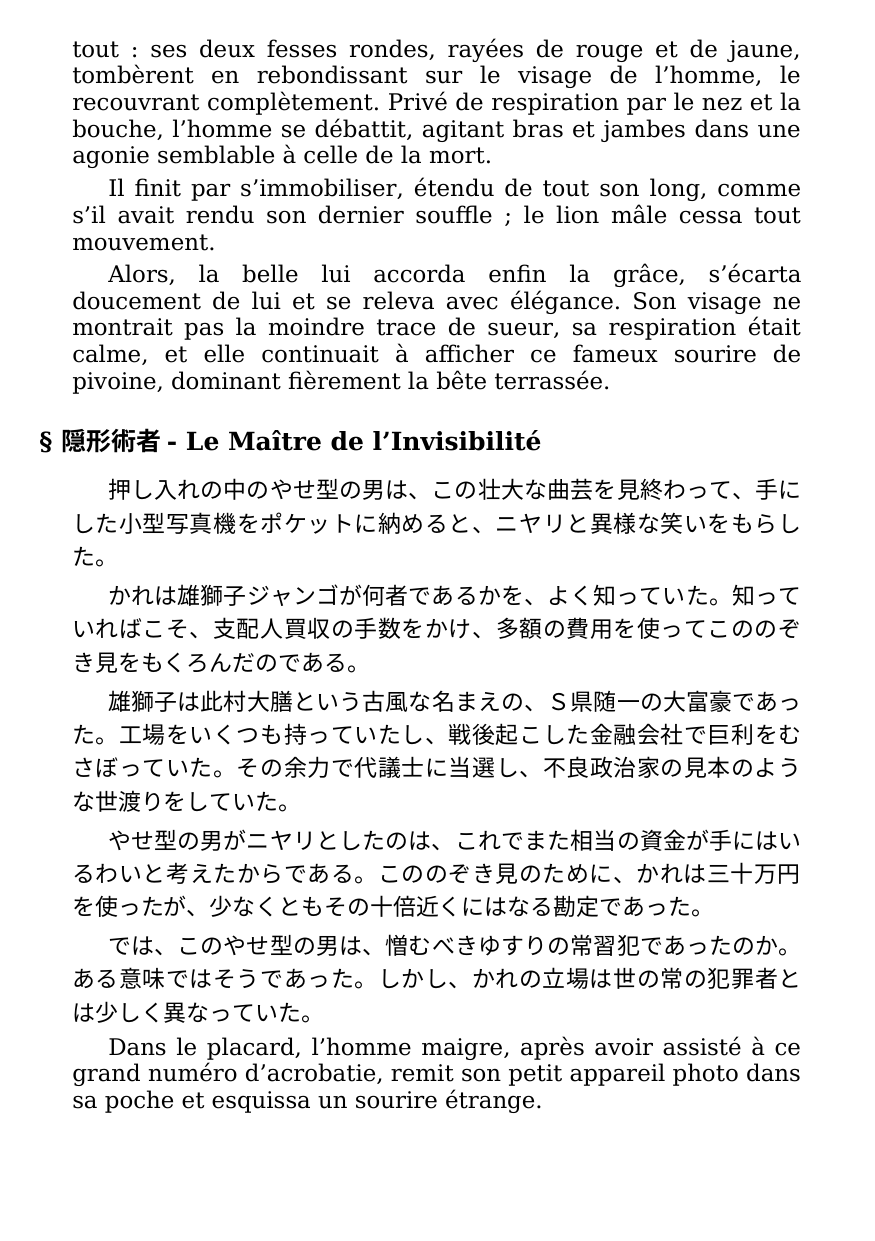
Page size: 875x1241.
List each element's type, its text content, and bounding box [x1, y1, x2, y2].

text 押し入れの中のやせ型の男は、この壮大な曲芸を見終わって、手にした小型写真機をポケットに納めると、ニヤリと異様な笑いをもらした。 [72, 472, 802, 572]
text 雄獅子は此村大膳という古風な名まえの、Ｓ県随一の大富豪であった。工場をいくつも持っていたし、戦後起こした金融会社で巨利をむさぼっていた。その余力で代議士に当選し、不良政治家の見本のような世渡りをしていた。 [72, 684, 802, 817]
text やせ型の男がニヤリとしたのは、これでまた相当の資金が手にはいるわいと考えたからである。こののぞき見のために、かれは三十万円を使ったが、少なくともその十倍近くにはなる勘定であった。 [72, 822, 802, 922]
text tout : ses deux fesses rondes, rayées de rouge et de jaune, tombèrent en rebondissant sur le visage de l’homme, le recouvrant complètement. Privé de respiration par le nez et la bouche, l’homme se débattit, agitant bras et jambes dans une agonie semblable à celle de la mort. [72, 36, 802, 169]
text Alors, la belle lui accorda enfin la grâce, s’écarta doucement de lui et se releva avec élégance. Son visage ne montrait pas la moindre trace de sueur, sa respiration était calme, et elle continuait à afficher ce fameux sourire de pivoine, dominant fièrement la bête terrassée. [72, 261, 802, 394]
text Dans le placard, l’homme maigre, après avoir assisté à ce grand numéro d’acrobatie, remit son petit appareil photo dans sa poche et esquissa un sourire étrange. [72, 1034, 802, 1114]
text かれは雄獅子ジャンゴが何者であるかを、よく知っていた。知っていればこそ、支配人買収の手数をかけ、多額の費用を使ってこののぞき見をもくろんだのである。 [72, 578, 802, 678]
text では、このやせ型の男は、憎むべきゆすりの常習犯であったのか。ある意味ではそうであった。しかし、かれの立場は世の常の犯罪者とは少しく異なっていた。 [72, 928, 802, 1028]
subtitle § 隠形術者 - Le Maître de l’Invisibilité [36, 418, 838, 461]
text Il finit par s’immobiliser, étendu de tout son long, comme s’il avait rendu son dernier souffle ; le lion mâle cessa tout mouvement. [72, 175, 802, 255]
